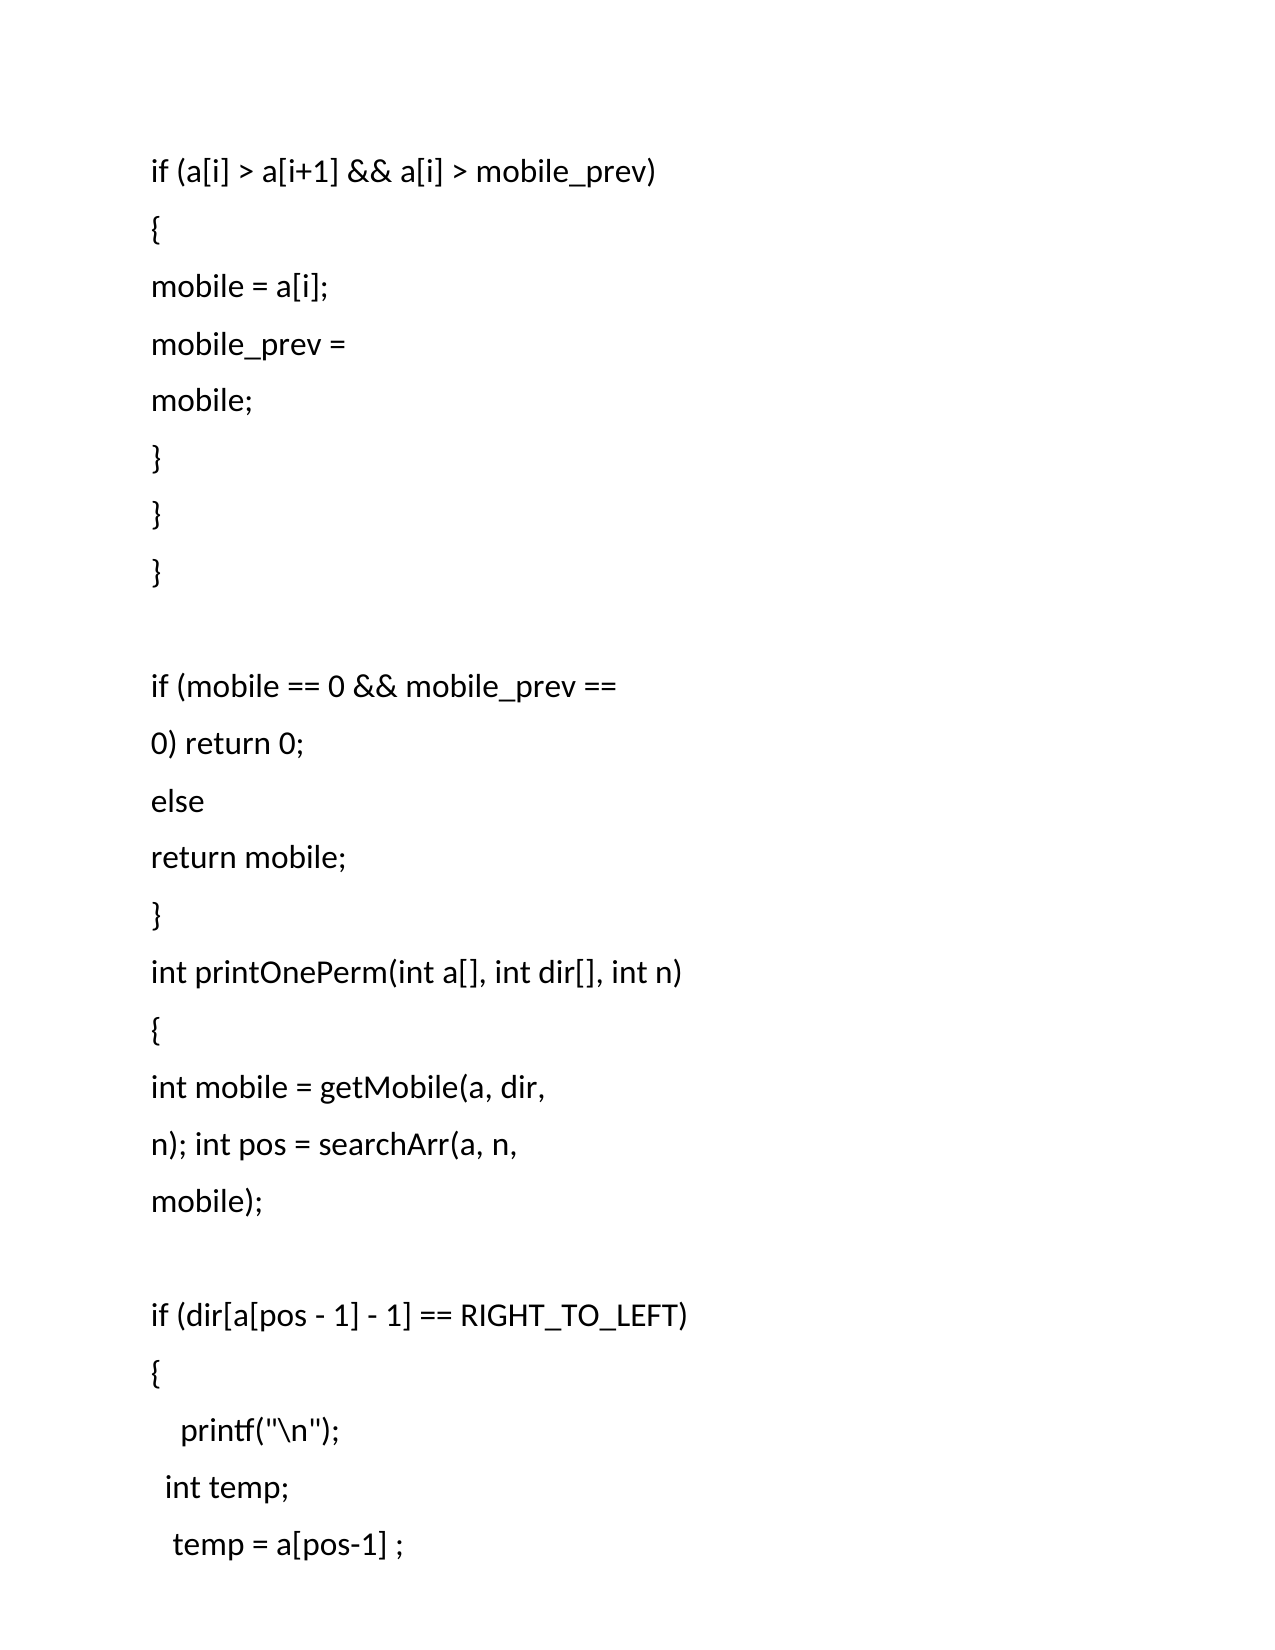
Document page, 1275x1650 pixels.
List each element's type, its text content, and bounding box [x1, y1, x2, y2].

text int printOnePerm(int a[], int dir[], int n) [151, 951, 1179, 992]
text if (a[i] > a[i+1] && a[i] > mobile_prev) [151, 150, 1179, 191]
text } [151, 493, 1179, 534]
text } [151, 437, 1179, 477]
text mobile = a[i]; mobile_prev = mobile; [151, 266, 346, 420]
text { [151, 1352, 1179, 1392]
text return mobile; [151, 836, 1179, 877]
text } [151, 551, 1179, 592]
text } [151, 894, 1179, 935]
text printf("\n"); int temp; [164, 1409, 343, 1507]
text if (mobile == 0 && mobile_prev == 0) return 0; [151, 665, 633, 763]
text else [151, 780, 1179, 820]
text if (dir[a[pos - 1] - 1] == RIGHT_TO_LEFT) [151, 1294, 1179, 1335]
text int mobile = getMobile(a, dir, n); int pos = searchArr(a, n, mobile); [151, 1066, 586, 1221]
text { [151, 208, 1179, 248]
text temp = a[pos-1] ; [172, 1523, 1179, 1564]
text { [151, 1008, 1179, 1049]
